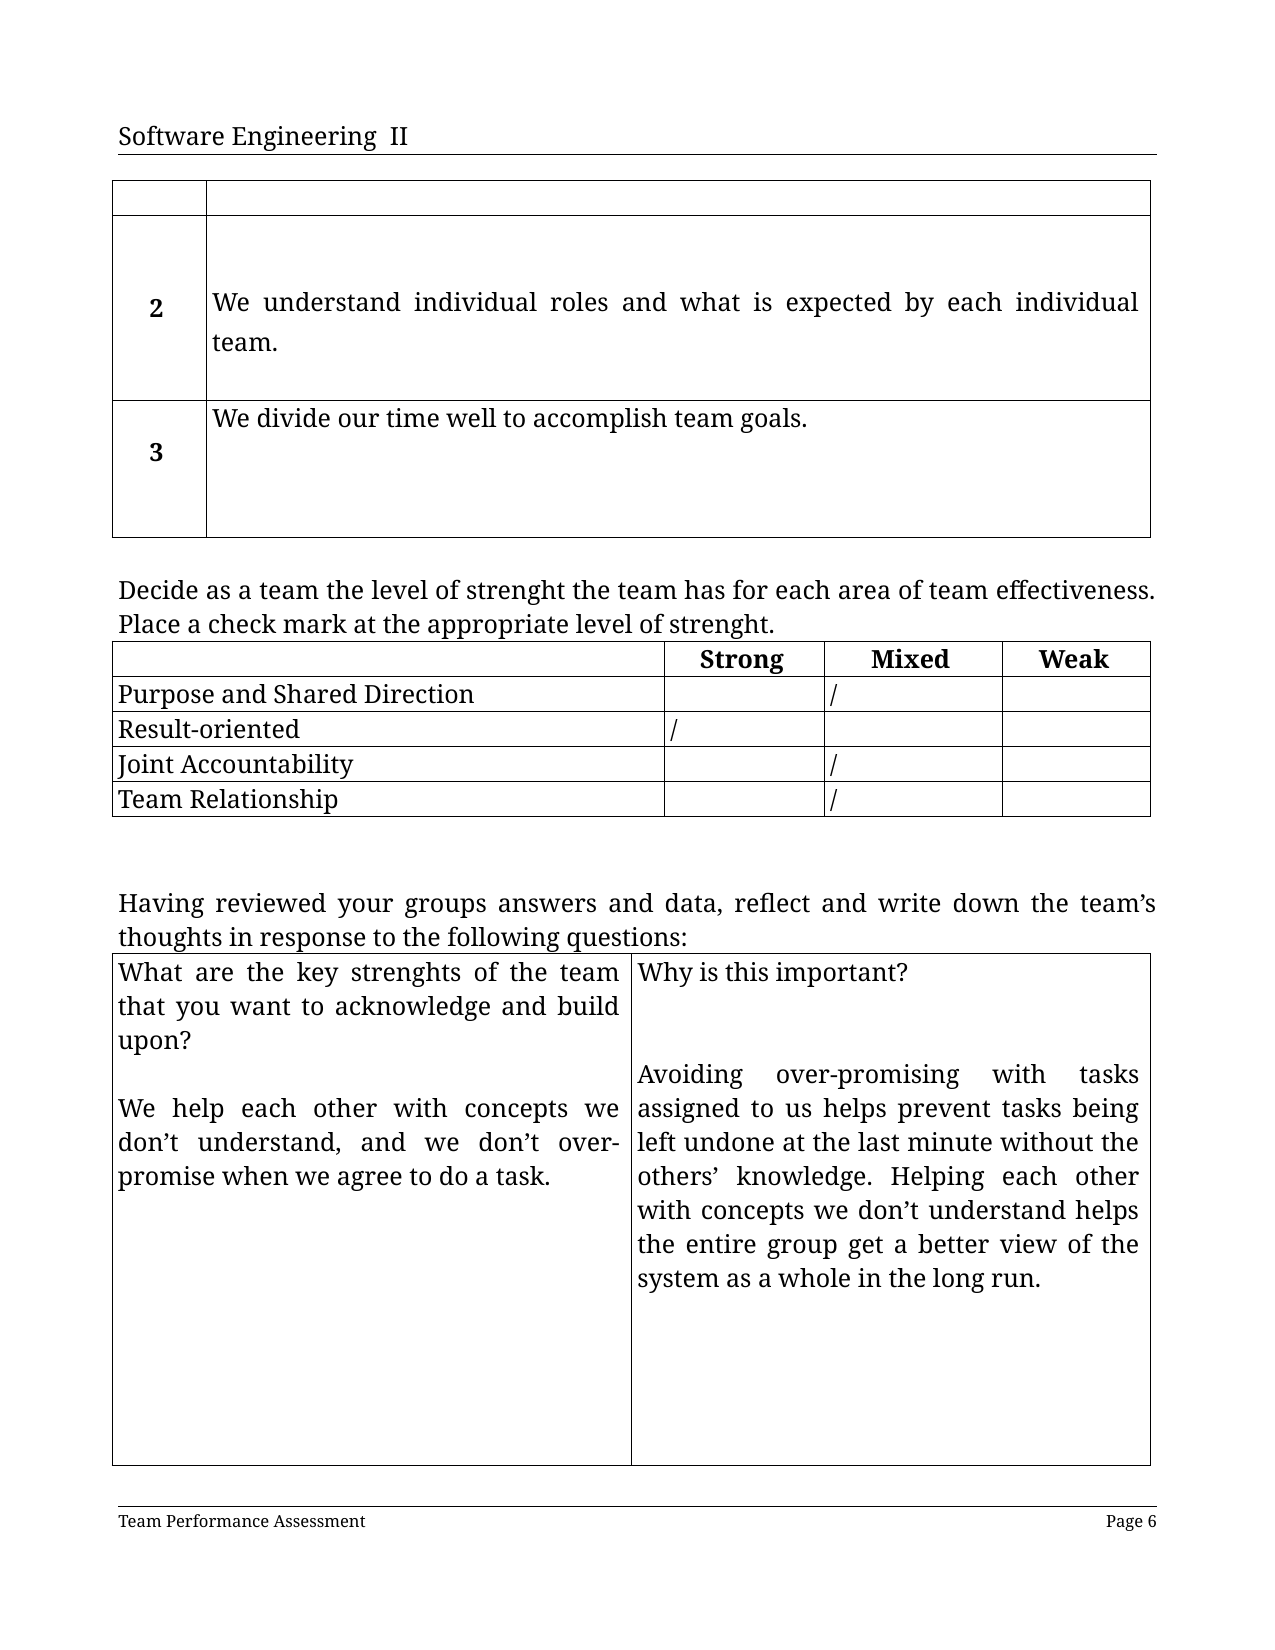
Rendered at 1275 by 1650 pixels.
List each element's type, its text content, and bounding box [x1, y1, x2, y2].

table_cell / [825, 782, 1002, 816]
table_cell [1003, 747, 1150, 781]
table_cell 2 [113, 216, 206, 400]
table_cell [1003, 712, 1150, 746]
table_cell We divide our time well to accomplish team goals. [207, 401, 1150, 537]
table_header [113, 181, 206, 215]
table_cell We understand individual roles and what is expected by each individual team. [207, 216, 1150, 400]
table_cell / [825, 747, 1002, 781]
table_cell [665, 747, 824, 781]
table_cell [665, 782, 824, 816]
table_cell / [825, 677, 1002, 711]
table_cell / [665, 712, 824, 746]
text Having reviewed your groups answers and data, reflect and write down the team’s thoughts in response to the following questions: [118, 885, 1157, 953]
table_cell Purpose and Shared Direction [113, 677, 664, 711]
table_cell [825, 712, 1002, 746]
table_header Mixed [825, 642, 1002, 676]
table_header Why is this important? Avoiding over-promising with tasks assigned to us helps prevent tasks being left undone at the last minute without the others’ knowledge. Helping each other with concepts we don’t understand helps the entire group get a better view of the system as a whole in the long run. [632, 954, 1150, 1465]
table_header What are the key strenghts of the team that you want to acknowledge and build upon? We help each other with concepts we don’t understand, and we don’t over-promise when we agree to do a task. [113, 954, 631, 1465]
table_cell Team Relationship [113, 782, 664, 816]
table_cell [665, 677, 824, 711]
table_cell [1003, 782, 1150, 816]
text Decide as a team the level of strenght the team has for each area of team effectiveness. Place a check mark at the appropriate level of strenght. [118, 572, 1157, 641]
table_cell [1003, 677, 1150, 711]
table_header [113, 642, 664, 676]
table_cell 3 [113, 401, 206, 537]
table_header [207, 181, 1150, 215]
table_cell Result-oriented [113, 712, 664, 746]
table_header Weak [1003, 642, 1150, 676]
table_cell Joint Accountability [113, 747, 664, 781]
table_header Strong [665, 642, 824, 676]
